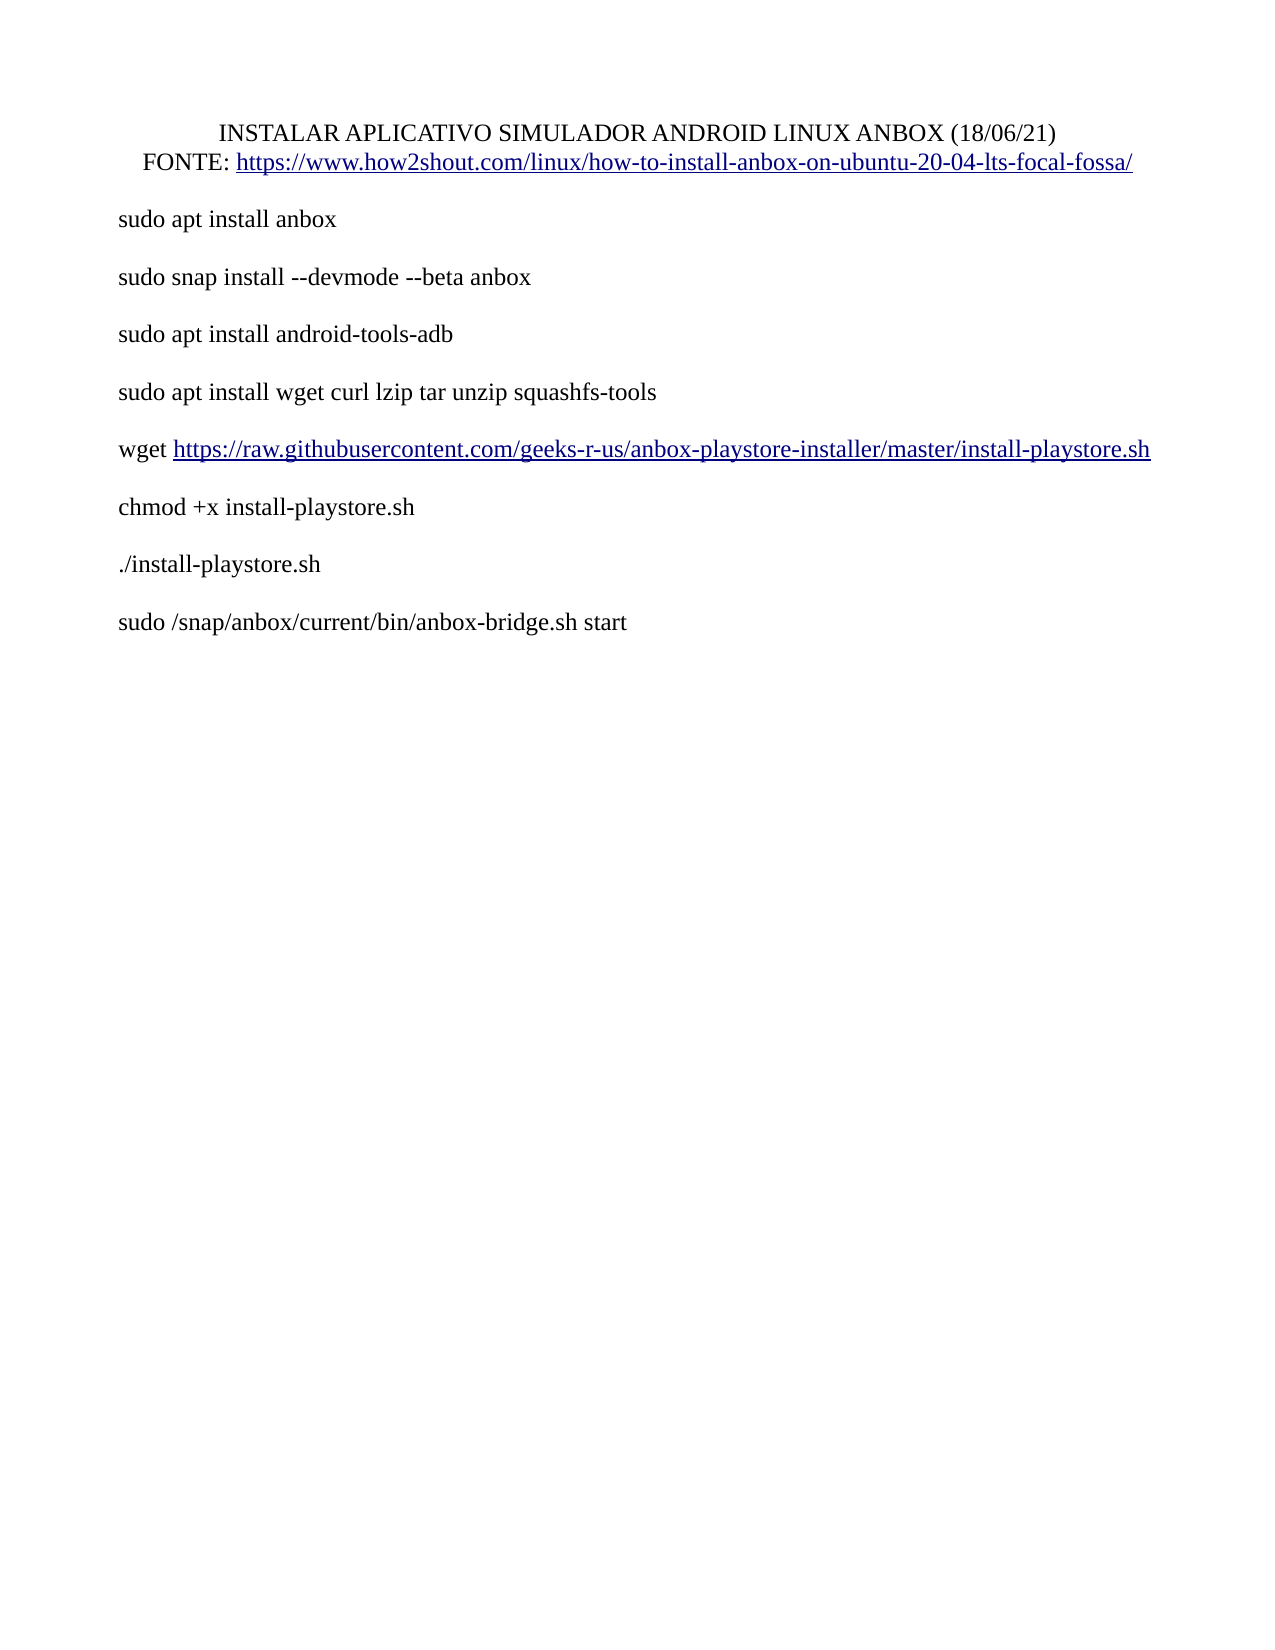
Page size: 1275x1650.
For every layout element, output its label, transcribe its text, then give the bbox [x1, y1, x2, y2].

text sudo apt install wget curl lzip tar unzip squashfs-tools [118, 377, 1157, 406]
text sudo snap install --devmode --beta anbox [118, 262, 1157, 291]
text INSTALAR APLICATIVO SIMULADOR ANDROID LINUX ANBOX (18/06/21) [118, 118, 1157, 147]
text ./install-playstore.sh [118, 549, 1157, 578]
text sudo apt install android-tools-adb [118, 319, 1157, 348]
text wget https://raw.githubusercontent.com/geeks-r-us/anbox-playstore-installer/master/install-playstore.sh [118, 434, 1157, 463]
text sudo /snap/anbox/current/bin/anbox-bridge.sh start [118, 607, 1157, 636]
text chmod +x install-playstore.sh [118, 492, 1157, 521]
text FONTE: https://www.how2shout.com/linux/how-to-install-anbox-on-ubuntu-20-04-lts-focal-fossa/ [118, 147, 1157, 176]
text sudo apt install anbox [118, 204, 1157, 233]
